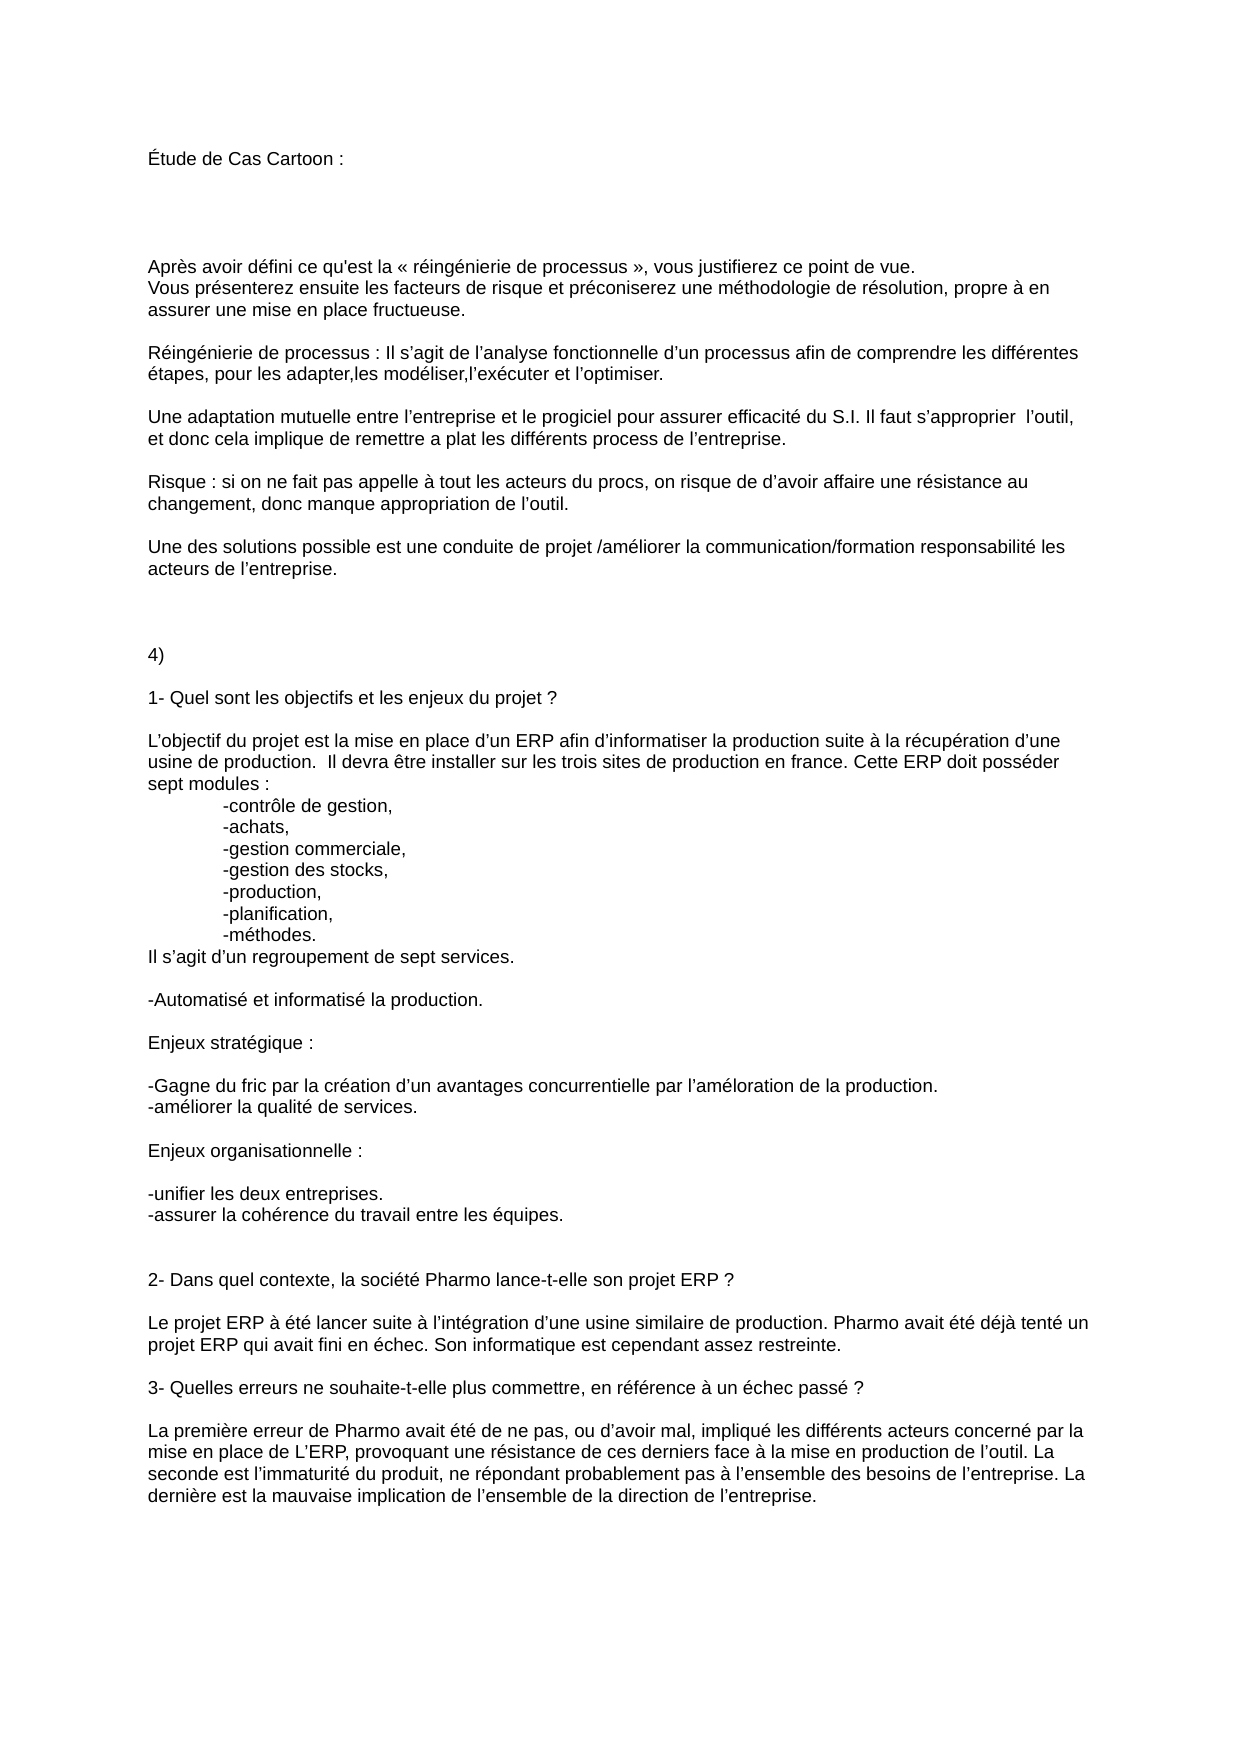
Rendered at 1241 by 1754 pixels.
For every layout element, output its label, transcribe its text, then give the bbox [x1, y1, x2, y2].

text assurer une mise en place fructueuse. [148, 298, 1093, 320]
text -contrôle de gestion, [148, 794, 1093, 816]
text -production, [148, 881, 1093, 902]
text Il s’agit d’un regroupement de sept services. [148, 945, 1093, 967]
text 3- Quelles erreurs ne souhaite-t-elle plus commettre, en référence à un échec passé ? [148, 1377, 1093, 1398]
text -Gagne du fric par la création d’un avantages concurrentielle par l’améloration de la production. [148, 1075, 1093, 1096]
text Après avoir défini ce qu'est la « réingénierie de processus », vous justifierez ce point de vue. [148, 255, 1093, 277]
text Enjeux stratégique : [148, 1032, 1093, 1053]
text L’objectif du projet est la mise en place d’un ERP afin d’informatiser la production suite à la récupération d’une usine de production. Il devra être installer sur les trois sites de production en france. Cette ERP doit posséder sept modules : [148, 730, 1093, 794]
text Une adaptation mutuelle entre l’entreprise et le progiciel pour assurer efficacité du S.I. Il faut s’approprier l’outil, et donc cela implique de remettre a plat les différents process de l’entreprise. [148, 406, 1093, 449]
text 2- Dans quel contexte, la société Pharmo lance-t-elle son projet ERP ? [148, 1269, 1093, 1290]
text -Automatisé et informatisé la production. [148, 988, 1093, 1010]
text 1- Quel sont les objectifs et les enjeux du projet ? [148, 687, 1093, 708]
text Étude de Cas Cartoon : [148, 148, 1093, 169]
text Une des solutions possible est une conduite de projet /améliorer la communication/formation responsabilité les acteurs de l’entreprise. [148, 536, 1093, 579]
text -assurer la cohérence du travail entre les équipes. [148, 1204, 1093, 1226]
text Risque : si on ne fait pas appelle à tout les acteurs du procs, on risque de d’avoir affaire une résistance au changement, donc manque appropriation de l’outil. [148, 471, 1093, 514]
text 4) [148, 643, 1093, 665]
text -gestion des stocks, [148, 859, 1093, 881]
text -unifier les deux entreprises. [148, 1183, 1093, 1204]
text -gestion commerciale, [148, 838, 1093, 859]
text Réingénierie de processus : Il s’agit de l’analyse fonctionnelle d’un processus afin de comprendre les différentes étapes, pour les adapter,les modéliser,l’exécuter et l’optimiser. [148, 342, 1093, 385]
text La première erreur de Pharmo avait été de ne pas, ou d’avoir mal, impliqué les différents acteurs concerné par la mise en place de L’ERP, provoquant une résistance de ces derniers face à la mise en production de l’outil. La seconde est l’immaturité du produit, ne répondant probablement pas à l’ensemble des besoins de l’entreprise. La dernière est la mauvaise implication de l’ensemble de la direction de l’entreprise. [148, 1420, 1093, 1506]
text -planification, [148, 902, 1093, 924]
text Vous présenterez ensuite les facteurs de risque et préconiserez une méthodologie de résolution, propre à en [148, 277, 1093, 298]
text -améliorer la qualité de services. [148, 1096, 1093, 1118]
text -méthodes. [148, 924, 1093, 945]
text -achats, [148, 816, 1093, 838]
text Le projet ERP à été lancer suite à l’intégration d’une usine similaire de production. Pharmo avait été déjà tenté un projet ERP qui avait fini en échec. Son informatique est cependant assez restreinte. [148, 1312, 1093, 1355]
text Enjeux organisationnelle : [148, 1139, 1093, 1161]
